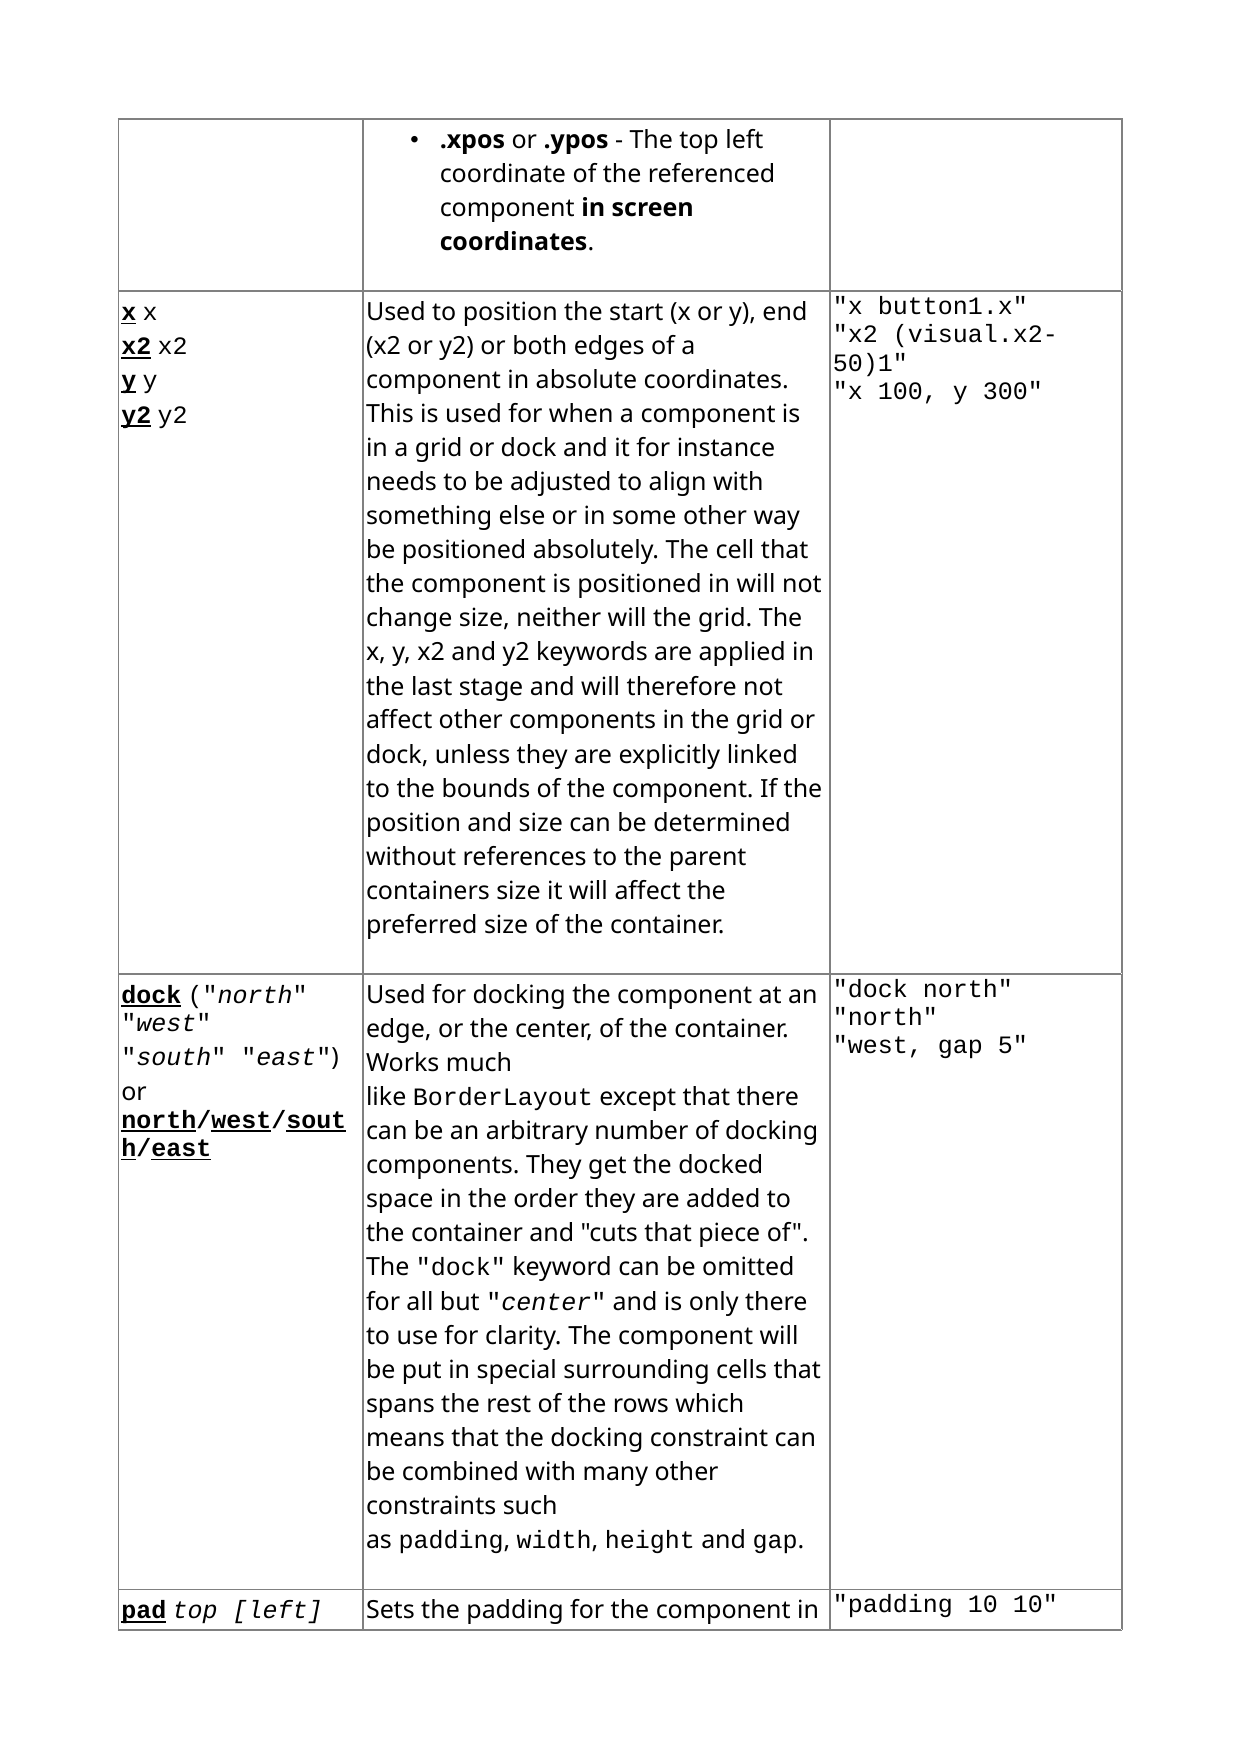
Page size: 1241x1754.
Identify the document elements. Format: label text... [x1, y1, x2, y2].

table_cell Sets the padding for the component in [364, 1590, 829, 1629]
table_cell Used to position the start (x or y), end (x2 or y2) or both edges of a component in absolute coordinates. This is used for when a component is in a grid or dock and it for instance needs to be adjusted to align with something else or in some other way be positioned absolutely. The cell that the component is positioned in will not change size, neither will the grid. The x, y, x2 and y2 keywords are applied in the last stage and will therefore not affect other components in the grid or dock, unless they are explicitly linked to the bounds of the component. If the position and size can be determined without references to the parent containers size it will affect the preferred size of the container. [364, 292, 829, 973]
table_cell Positions the component with absolute coordinates relative to the container. If this keyword is used the component will not be put in a grid cell and will thus not affect the flow in the grid. One of eitherx/x2 and one ofy/y2 must not be null. The coordinate that is set to null will be placed so that the component get its preferred size in that dimension. Non-specified values will be set to null, so for instance "abs 50% 50%" is the same as "abs 50% 50% null null". If the position and size can be determined without references to the parent containers size it will affect the preferred size of the container. Example: "pos 50% 50% n n" or "pos 0.5al 0.5al" or "pos 100px 200px" or "position n n 200 200". Absolute positions can also links to other components' bounds using their ids or groupIds. It can even use expressions around these links. E.g. "pos (butt.x+indent) butt1.y2" will position the component directly under the component with id "butt1", indented slightly to the right. There are two special bounds that are always set. "container" are set to the bounds if the container and "visual" are set to the bounds of the container minus the specified insets. The coordinates that can be used for these links are: .x or .y - The top left coordinate of the referenced component's bounds .x2 or .y2 - The lower right coordinate of the referenced component's bounds .w or .h - The current width and height of the referenced component. .xpos or .ypos - The top left coordinate of the referenced component in screen coordinates. [364, 120, 829, 290]
table_cell "dock north" "north" "west, gap 5" [831, 975, 1121, 1589]
table_cell x x x2 x2 y y y2 y2 [119, 292, 362, 973]
table_cell pad top [left] [119, 1590, 362, 1629]
table_cell "padding 10 10" [831, 1590, 1121, 1629]
table_cell "x button1.x" "x2 (visual.x2-50)1" "x 100, y 300" [831, 292, 1121, 973]
table_cell [831, 120, 1121, 290]
table_cell [119, 120, 362, 290]
table_cell Used for docking the component at an edge, or the center, of the container. Works much like BorderLayout except that there can be an arbitrary number of docking components. They get the docked space in the order they are added to the container and "cuts that piece of". The "dock" keyword can be omitted for all but "center" and is only there to use for clarity. The component will be put in special surrounding cells that spans the rest of the rows which means that the docking constraint can be combined with many other constraints such as padding, width, height and gap. [364, 975, 829, 1589]
table_cell dock ("north" "west" "south" "east") or north/west/south/east [119, 975, 362, 1589]
